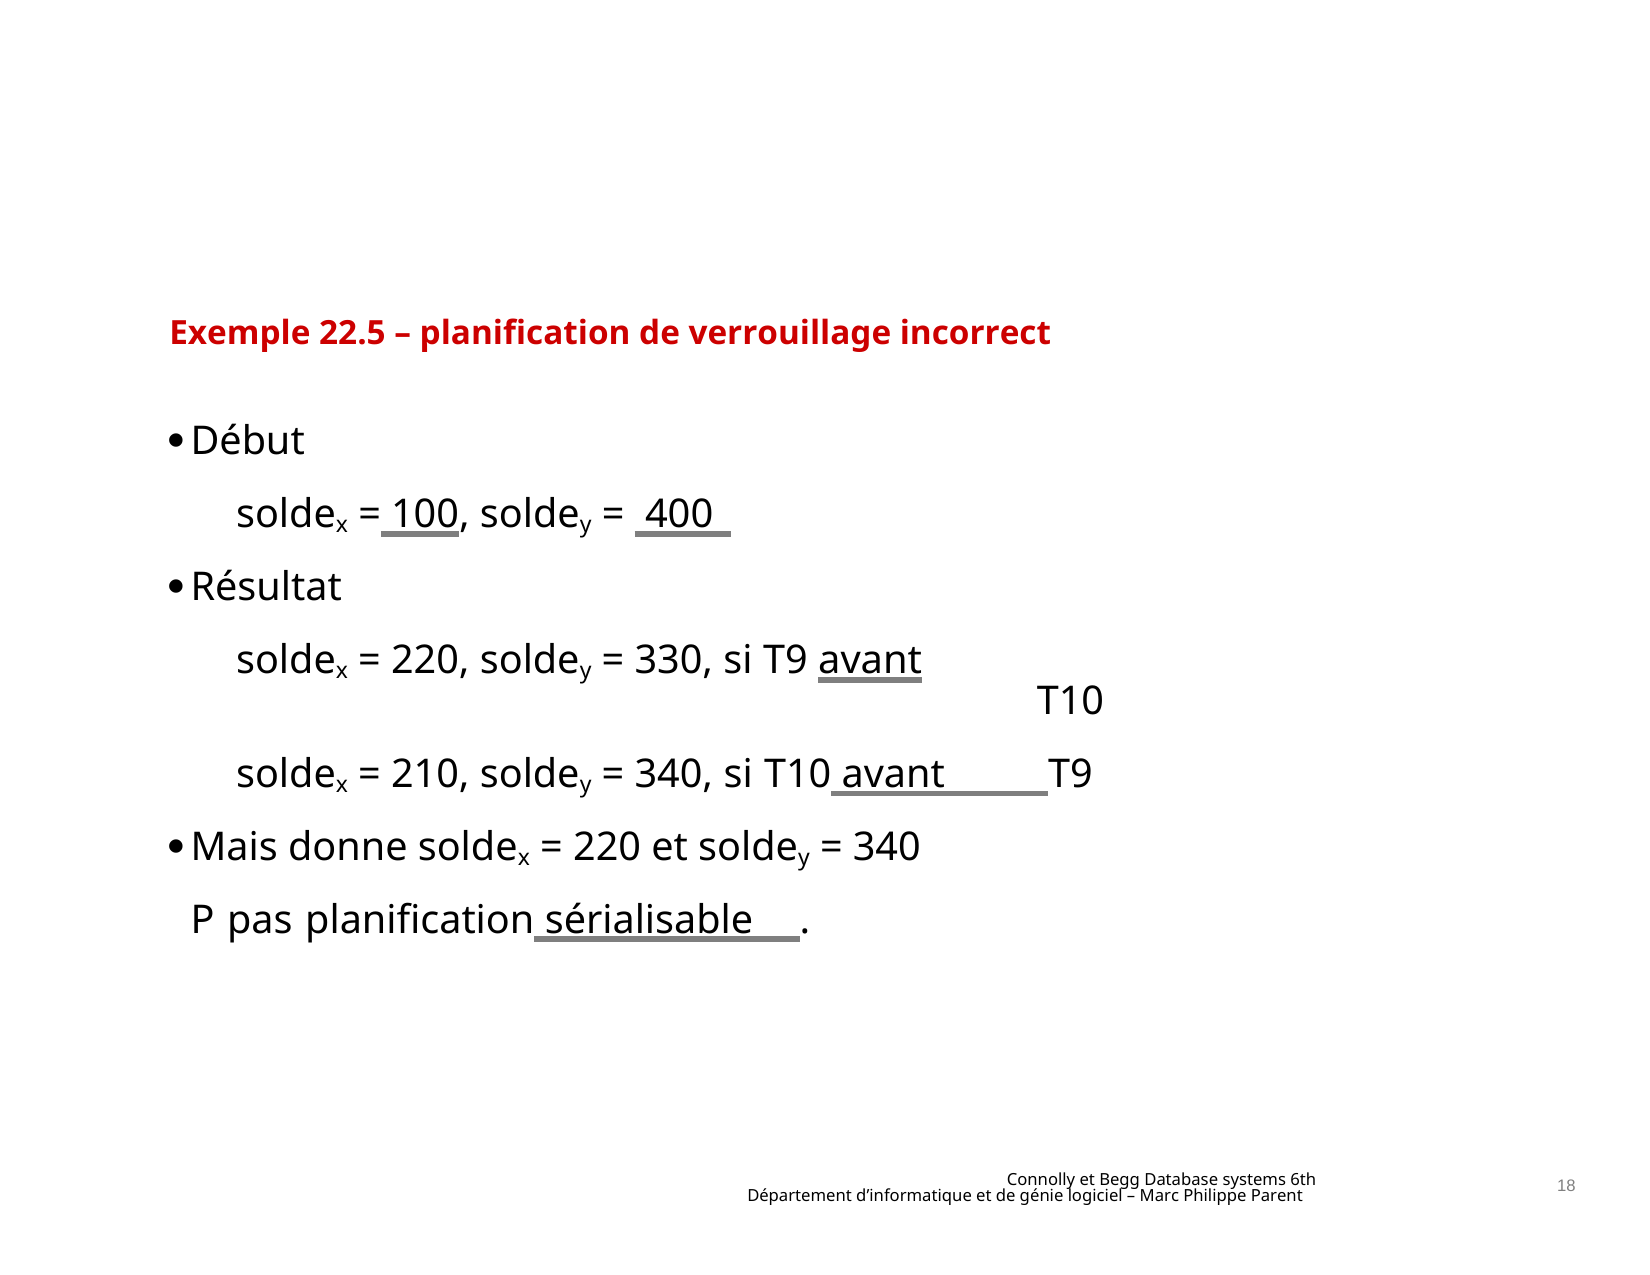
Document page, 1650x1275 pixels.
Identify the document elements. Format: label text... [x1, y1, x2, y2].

list Mais donne soldex = 220 et soldey = 340 [169, 818, 1606, 872]
list P pas planification sérialisable . [190, 891, 1606, 945]
list Résultat [169, 558, 1022, 612]
text Connolly et Begg Database systems 6th 18 [1007, 1171, 1606, 1188]
text T10 [1037, 672, 1606, 726]
list soldex = 210, soldey = 340, si T10 avant T9 [236, 745, 1606, 799]
list Début [169, 412, 1022, 466]
text Département d’informatique et de génie logiciel – Marc Philippe Parent [747, 1188, 1606, 1204]
text Exemple 22.5 – planification de verrouillage incorrect [169, 309, 1606, 354]
list soldex = 100, soldey = 400 [236, 485, 1022, 539]
list soldex = 220, soldey = 330, si T9 avant [236, 631, 1022, 685]
